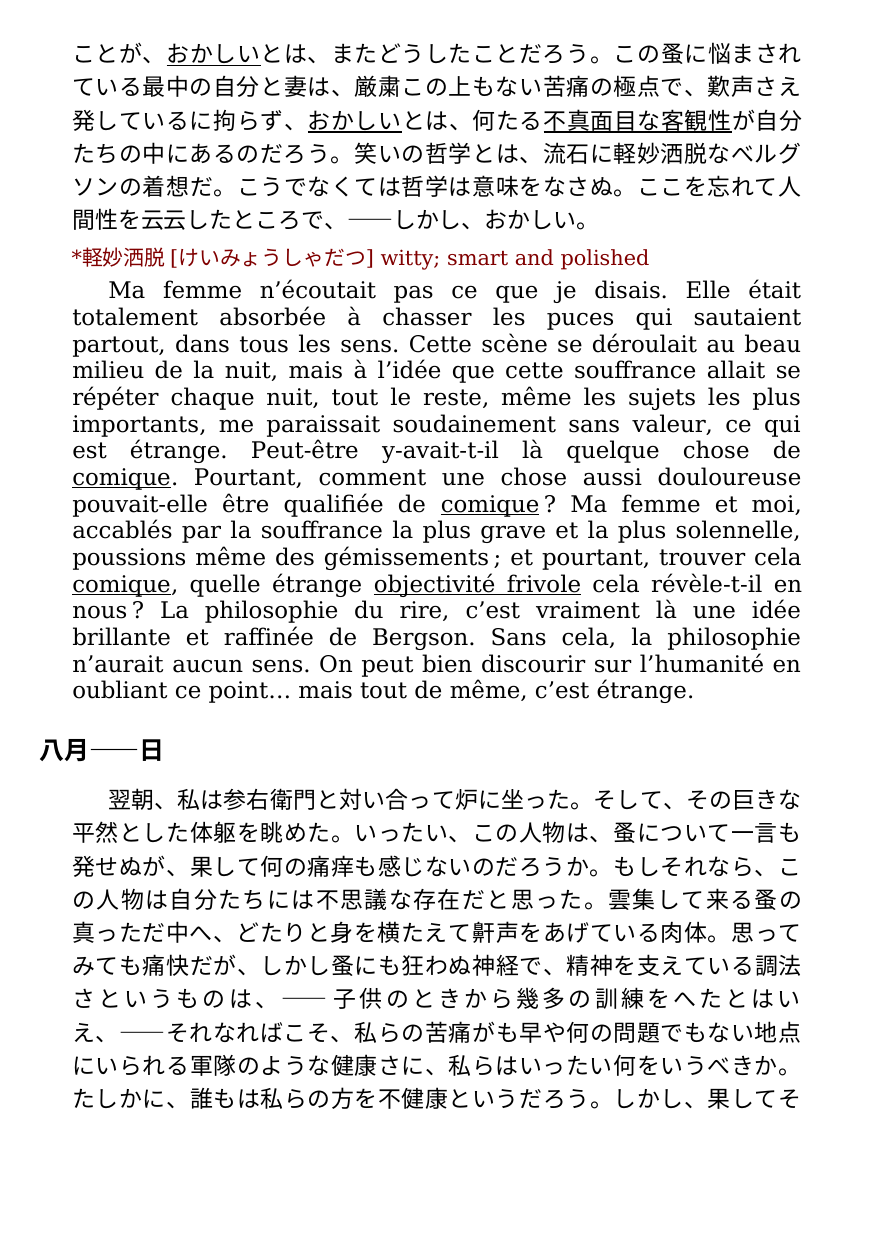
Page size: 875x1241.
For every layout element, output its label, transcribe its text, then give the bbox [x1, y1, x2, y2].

text 翌朝、私は参右衛門と対い合って炉に坐った。そして、その巨きな平然とした体躯を眺めた。いったい、この人物は、蚤について一言も発せぬが、果して何の痛痒も感じないのだろうか。もしそれなら、この人物は自分たちには不思議な存在だと思った。雲集して来る蚤の真っただ中へ、どたりと身を横たえて鼾声をあげている肉体。思ってみても痛快だが、しかし蚤にも狂わぬ神経で、精神を支えている調法さというものは、――子供のときから幾多の訓練をへたとはいえ、――それなればこそ、私らの苦痛がも早や何の問題でもない地点にいられる軍隊のような健康さに、私らはいったい何をいうべきか。たしかに、誰もは私らの方を不健康というだろう。しかし、果してそ [72, 782, 802, 1114]
subtitle 八月――日 [36, 728, 838, 770]
text *軽妙洒脱 [けいみょうしゃだつ] witty; smart and polished [71, 241, 803, 272]
text Ma femme n’écoutait pas ce que je disais. Elle était totalement absorbée à chasser les puces qui sautaient partout, dans tous les sens. Cette scène se déroulait au beau milieu de la nuit, mais à l’idée que cette souffrance allait se répéter chaque nuit, tout le reste, même les sujets les plus importants, me paraissait soudainement sans valeur, ce qui est étrange. Peut-être y-avait-t-il là quelque chose de comique. Pourtant, comment une chose aussi douloureuse pouvait-elle être qualifiée de comique ? Ma femme et moi, accablés par la souffrance la plus grave et la plus solennelle, poussions même des gémissements ; et pourtant, trouver cela comique, quelle étrange objectivité frivole cela révèle-t-il en nous ? La philosophie du rire, c’est vraiment là une idée brillante et raffinée de Bergson. Sans cela, la philosophie n’aurait aucun sens. On peut bien discourir sur l’humanité en oubliant ce point… mais tout de même, c’est étrange. [72, 277, 802, 704]
text ことが、おかしいとは、またどうしたことだろう。この蚤に悩まされている最中の自分と妻は、厳粛この上もない苦痛の極点で、歎声さえ発しているに拘らず、おかしいとは、何たる不真面目な客観性が自分たちの中にあるのだろう。笑いの哲学とは、流石に軽妙洒脱なべルグソンの着想だ。こうでなくては哲学は意味をなさぬ。ここを忘れて人間性を云云したところで、――しかし、おかしい。 [72, 36, 802, 235]
